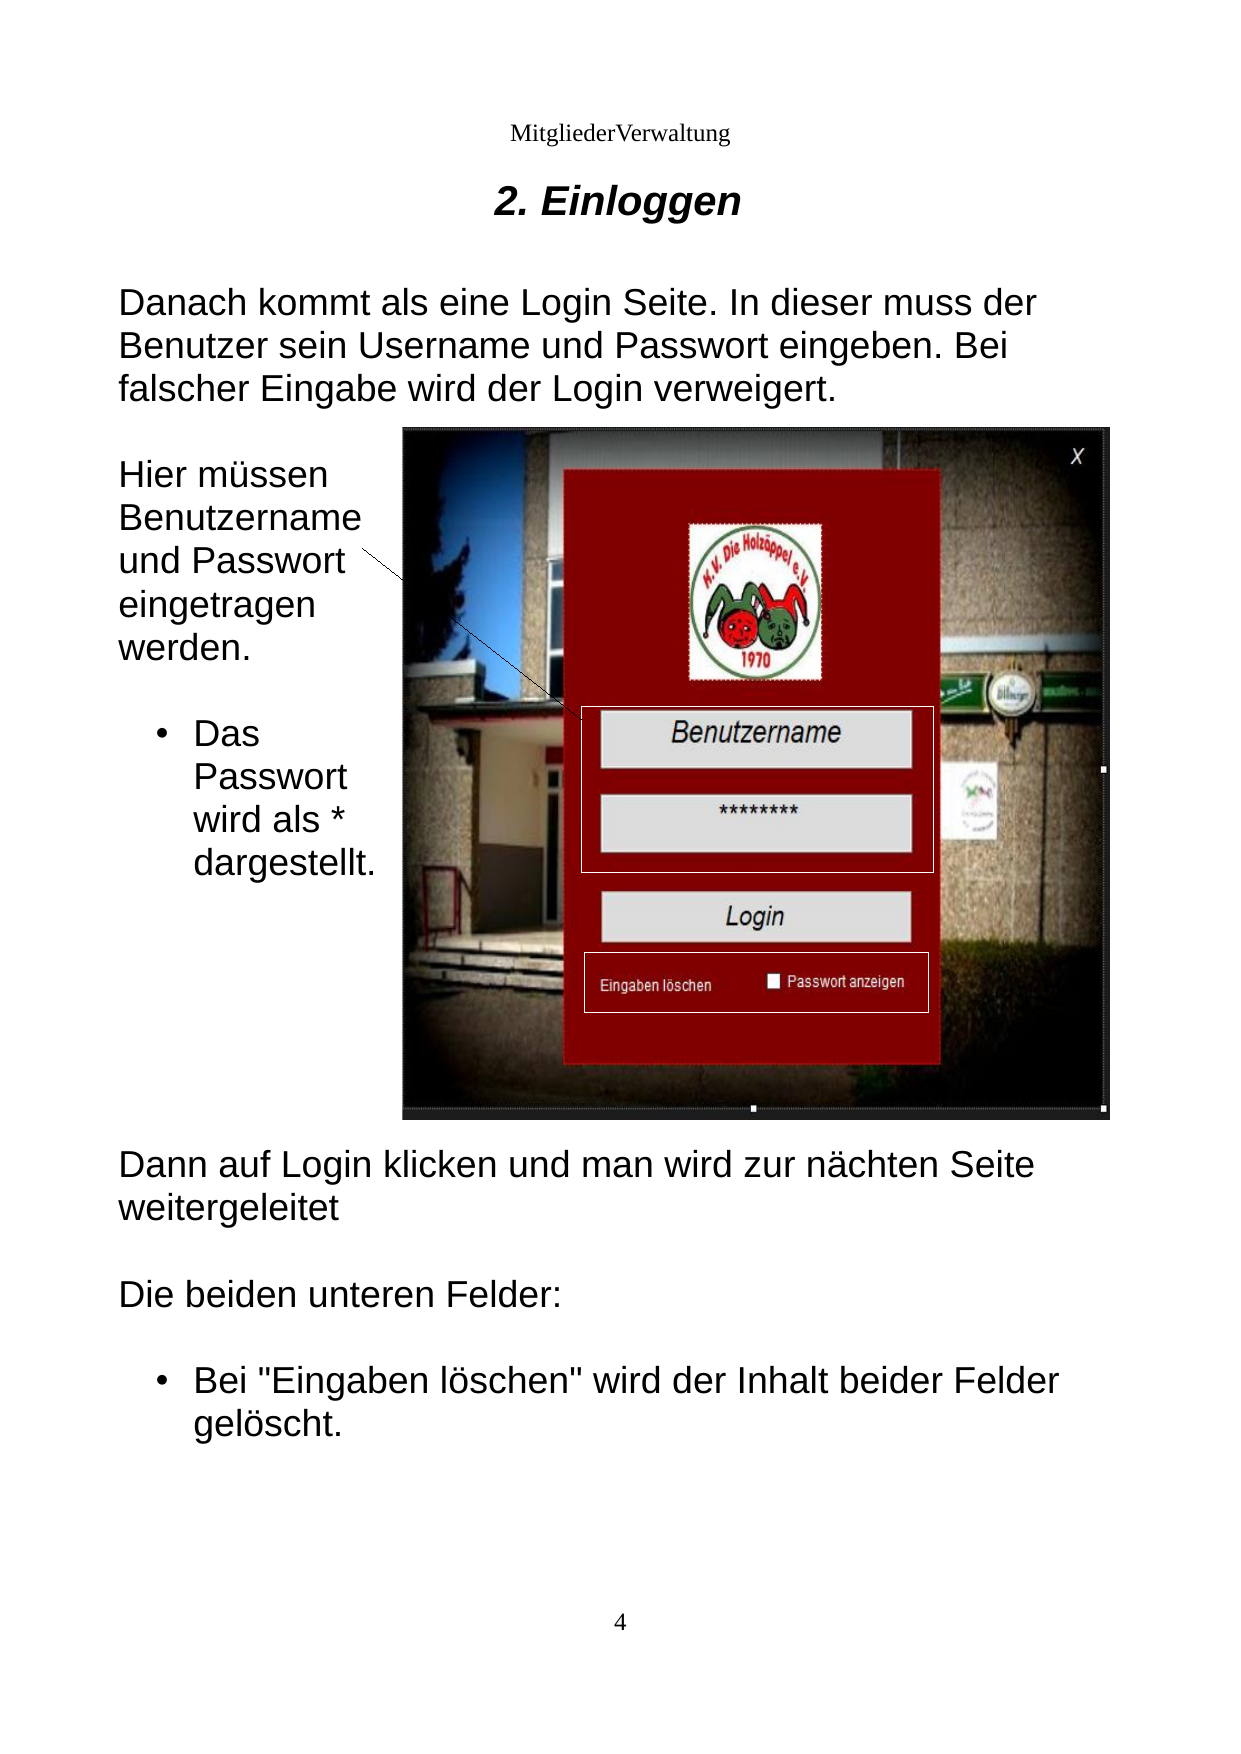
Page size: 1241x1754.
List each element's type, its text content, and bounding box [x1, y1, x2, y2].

list Das Passwort wird als * dargestellt. [156, 711, 402, 884]
list [1110, 711, 1122, 884]
text [1110, 452, 1122, 496]
text eingetragen werden. [118, 582, 402, 668]
list Bei "Eingaben löschen" wird der Inhalt beider Felder gelöscht. [156, 1358, 1122, 1444]
text und Passwort [118, 539, 402, 582]
text Dann auf Login klicken und man wird zur nächten Seite weitergeleitet [118, 1142, 1122, 1229]
text Die beiden unteren Felder: [118, 1272, 1122, 1315]
text Benutzername [118, 496, 402, 539]
text Hier müssen [118, 452, 402, 496]
text [1110, 496, 1122, 539]
subtitle 2. Einloggen [118, 176, 1122, 224]
text Danach kommt als eine Login Seite. In dieser muss der Benutzer sein Username und Passwort eingeben. Bei falscher Eingabe wird der Login verweigert. [118, 280, 1122, 409]
text [1110, 539, 1122, 582]
picture [402, 427, 1110, 1120]
text [1110, 582, 1122, 668]
